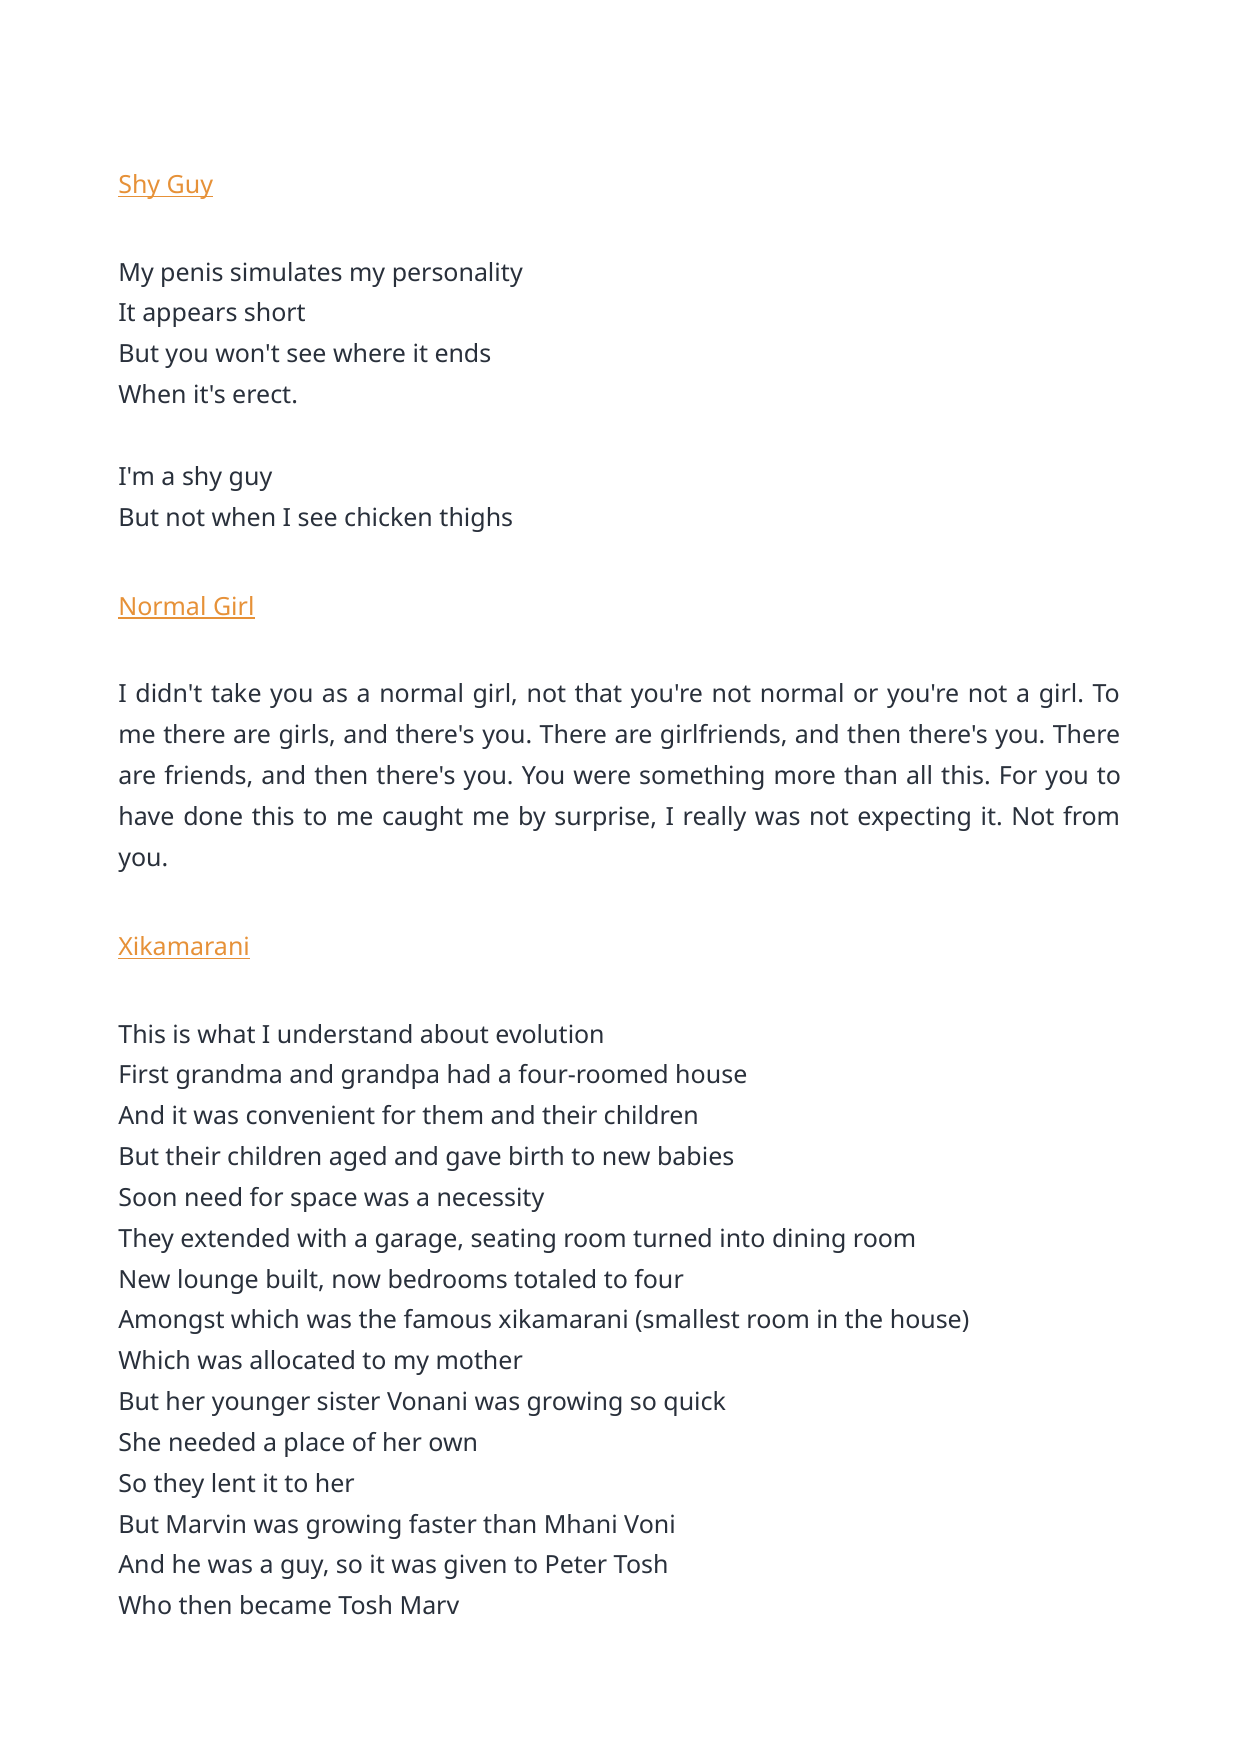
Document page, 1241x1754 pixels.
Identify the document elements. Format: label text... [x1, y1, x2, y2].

text This is what I understand about evolution First grandma and grandpa had a four-roomed house And it was convenient for them and their children But their children aged and gave birth to new babies Soon need for space was a necessity They extended with a garage, seating room turned into dining room New lounge built, now bedrooms totaled to four Amongst which was the famous xikamarani (smallest room in the house) Which was allocated to my mother But her younger sister Vonani was growing so quick She needed a place of her own So they lent it to her But Marvin was growing faster than Mhani Voni And he was a guy, so it was given to Peter Tosh Who then became Tosh Marv [118, 975, 1122, 1622]
text My penis simulates my personality It appears short But you won't see where it ends When it's erect. I'm a shy guy But not when I see chicken thighs [118, 213, 1122, 533]
subtitle Shy Guy [118, 167, 1122, 201]
text I didn't take you as a normal girl, not that you're not normal or you're not a girl. To me there are girls, and there's you. There are girlfriends, and then there's you. There are friends, and then there's you. You were something more than all this. For you to have done this to me caught me by surprise, I really was not expecting it. Not from you. [118, 676, 1122, 873]
subtitle Xikamarani [118, 929, 1122, 963]
subtitle Normal Girl [118, 589, 1122, 623]
